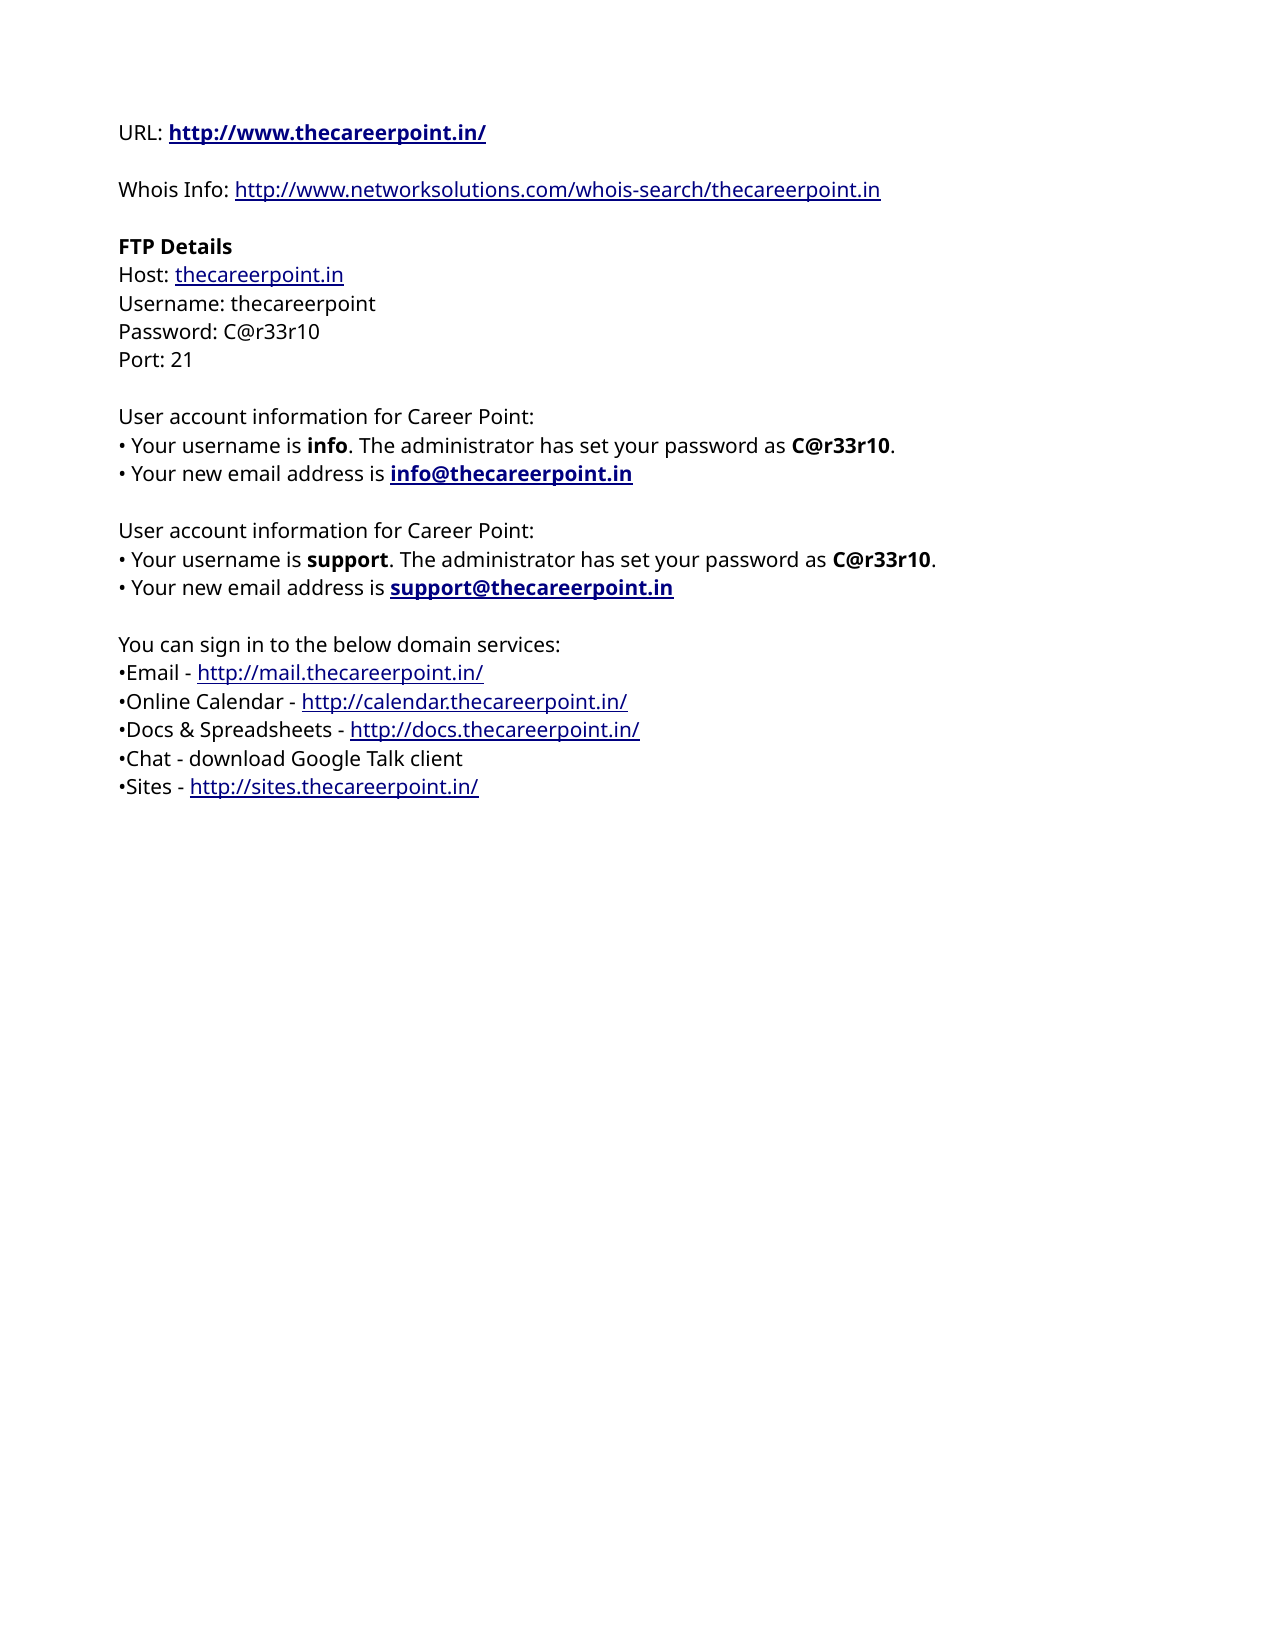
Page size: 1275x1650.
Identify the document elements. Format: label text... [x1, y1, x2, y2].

text URL: http://www.thecareerpoint.in/ Whois Info: http://www.networksolutions.com/whois-search/thecareerpoint.in FTP Details Host: thecareerpoint.in Username: thecareerpoint Password: C@r33r10 Port: 21 User account information for Career Point: • Your username is info. The administrator has set your password as C@r33r10. • Your new email address is info@thecareerpoint.in User account information for Career Point: • Your username is support. The administrator has set your password as C@r33r10. • Your new email address is support@thecareerpoint.in You can sign in to the below domain services: •Email - http://mail.thecareerpoint.in/ •Online Calendar - http://calendar.thecareerpoint.in/ •Docs & Spreadsheets - http://docs.thecareerpoint.in/ •Chat - download Google Talk client •Sites - http://sites.thecareerpoint.in/ [118, 118, 1157, 801]
